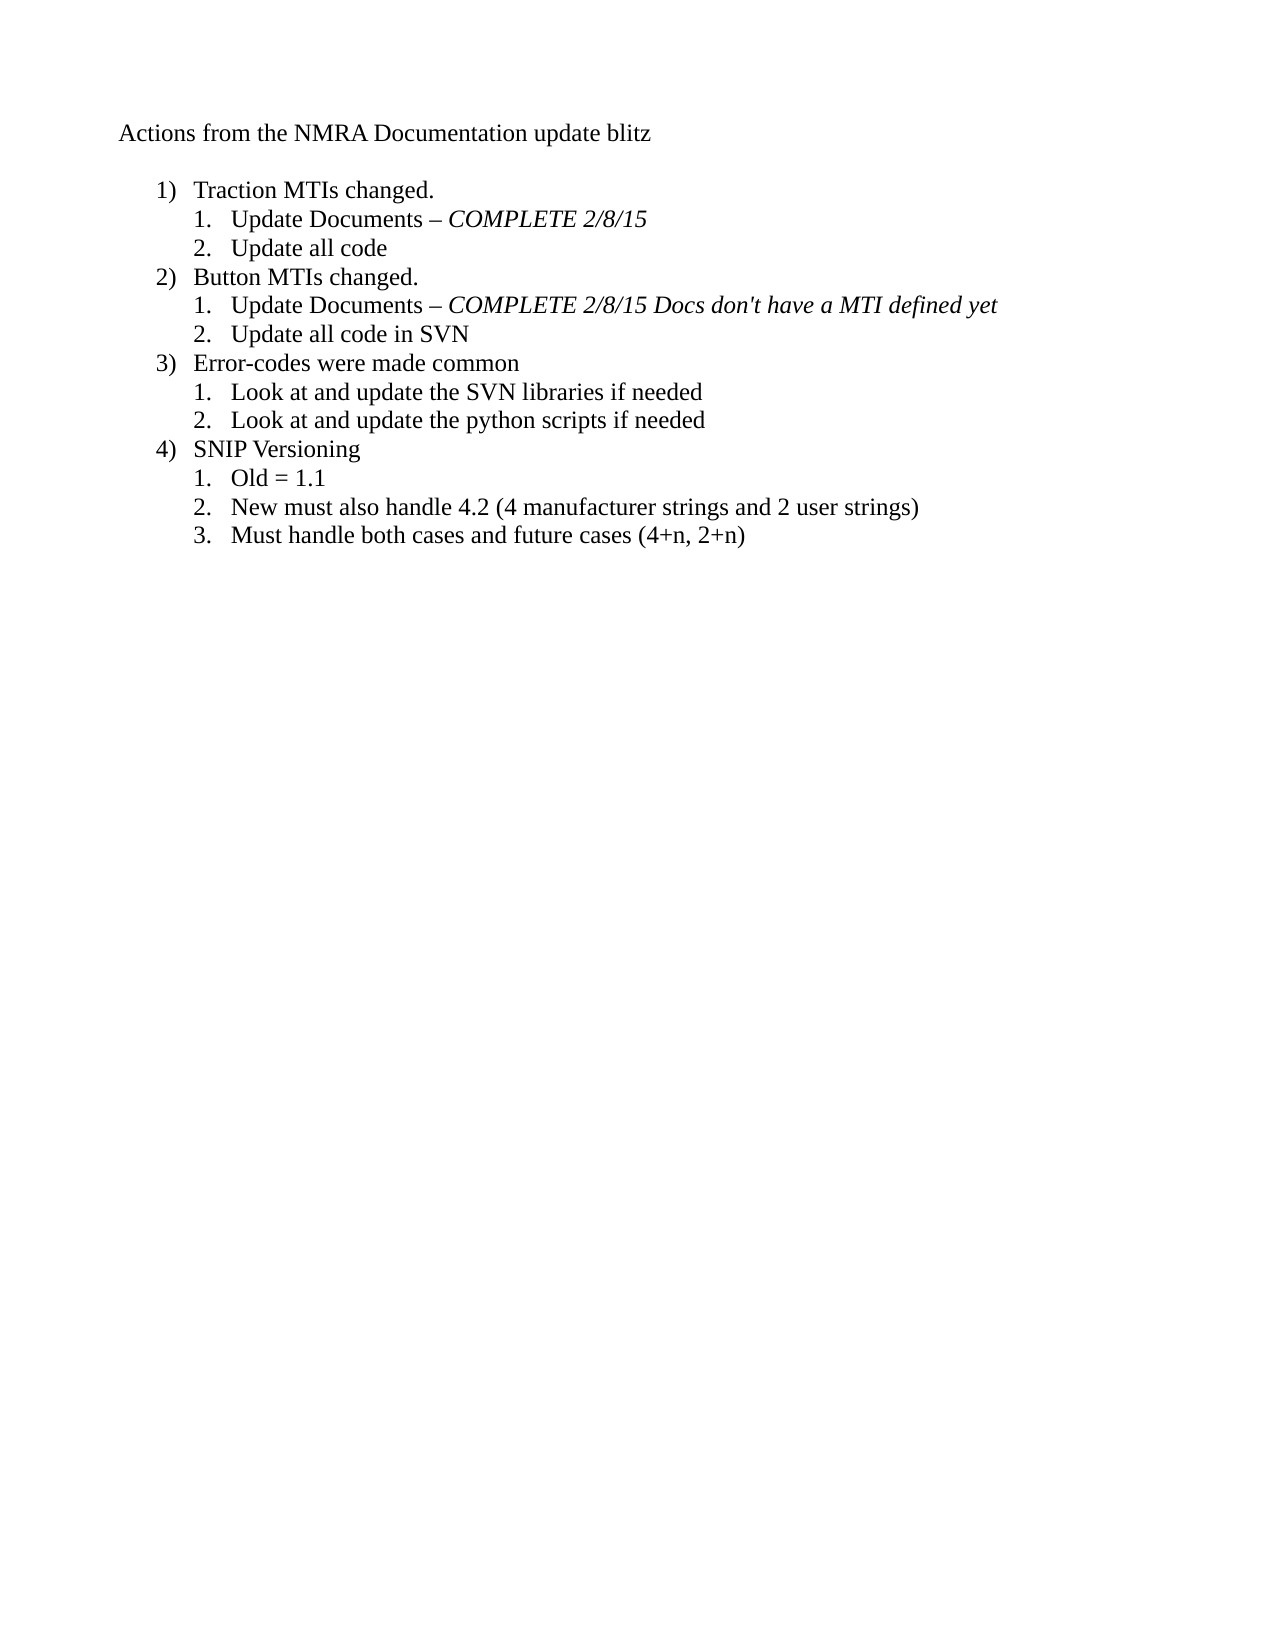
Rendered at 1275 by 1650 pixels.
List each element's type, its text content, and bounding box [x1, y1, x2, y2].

list Must handle both cases and future cases (4+n, 2+n) [193, 521, 1157, 549]
list Update Documents – COMPLETE 2/8/15 [193, 204, 1157, 233]
list Old = 1.1 [193, 463, 1157, 492]
list Update all code [193, 233, 1157, 262]
list Look at and update the python scripts if needed [193, 406, 1157, 434]
text Actions from the NMRA Documentation update blitz [118, 118, 1157, 147]
list Button MTIs changed. [156, 262, 1157, 291]
list SNIP Versioning [156, 434, 1157, 463]
list Traction MTIs changed. [156, 176, 1157, 204]
list Update Documents – COMPLETE 2/8/15 Docs don't have a MTI defined yet [193, 291, 1157, 319]
list Look at and update the SVN libraries if needed [193, 377, 1157, 406]
list New must also handle 4.2 (4 manufacturer strings and 2 user strings) [193, 492, 1157, 521]
list Update all code in SVN [193, 319, 1157, 348]
list Error-codes were made common [156, 348, 1157, 377]
